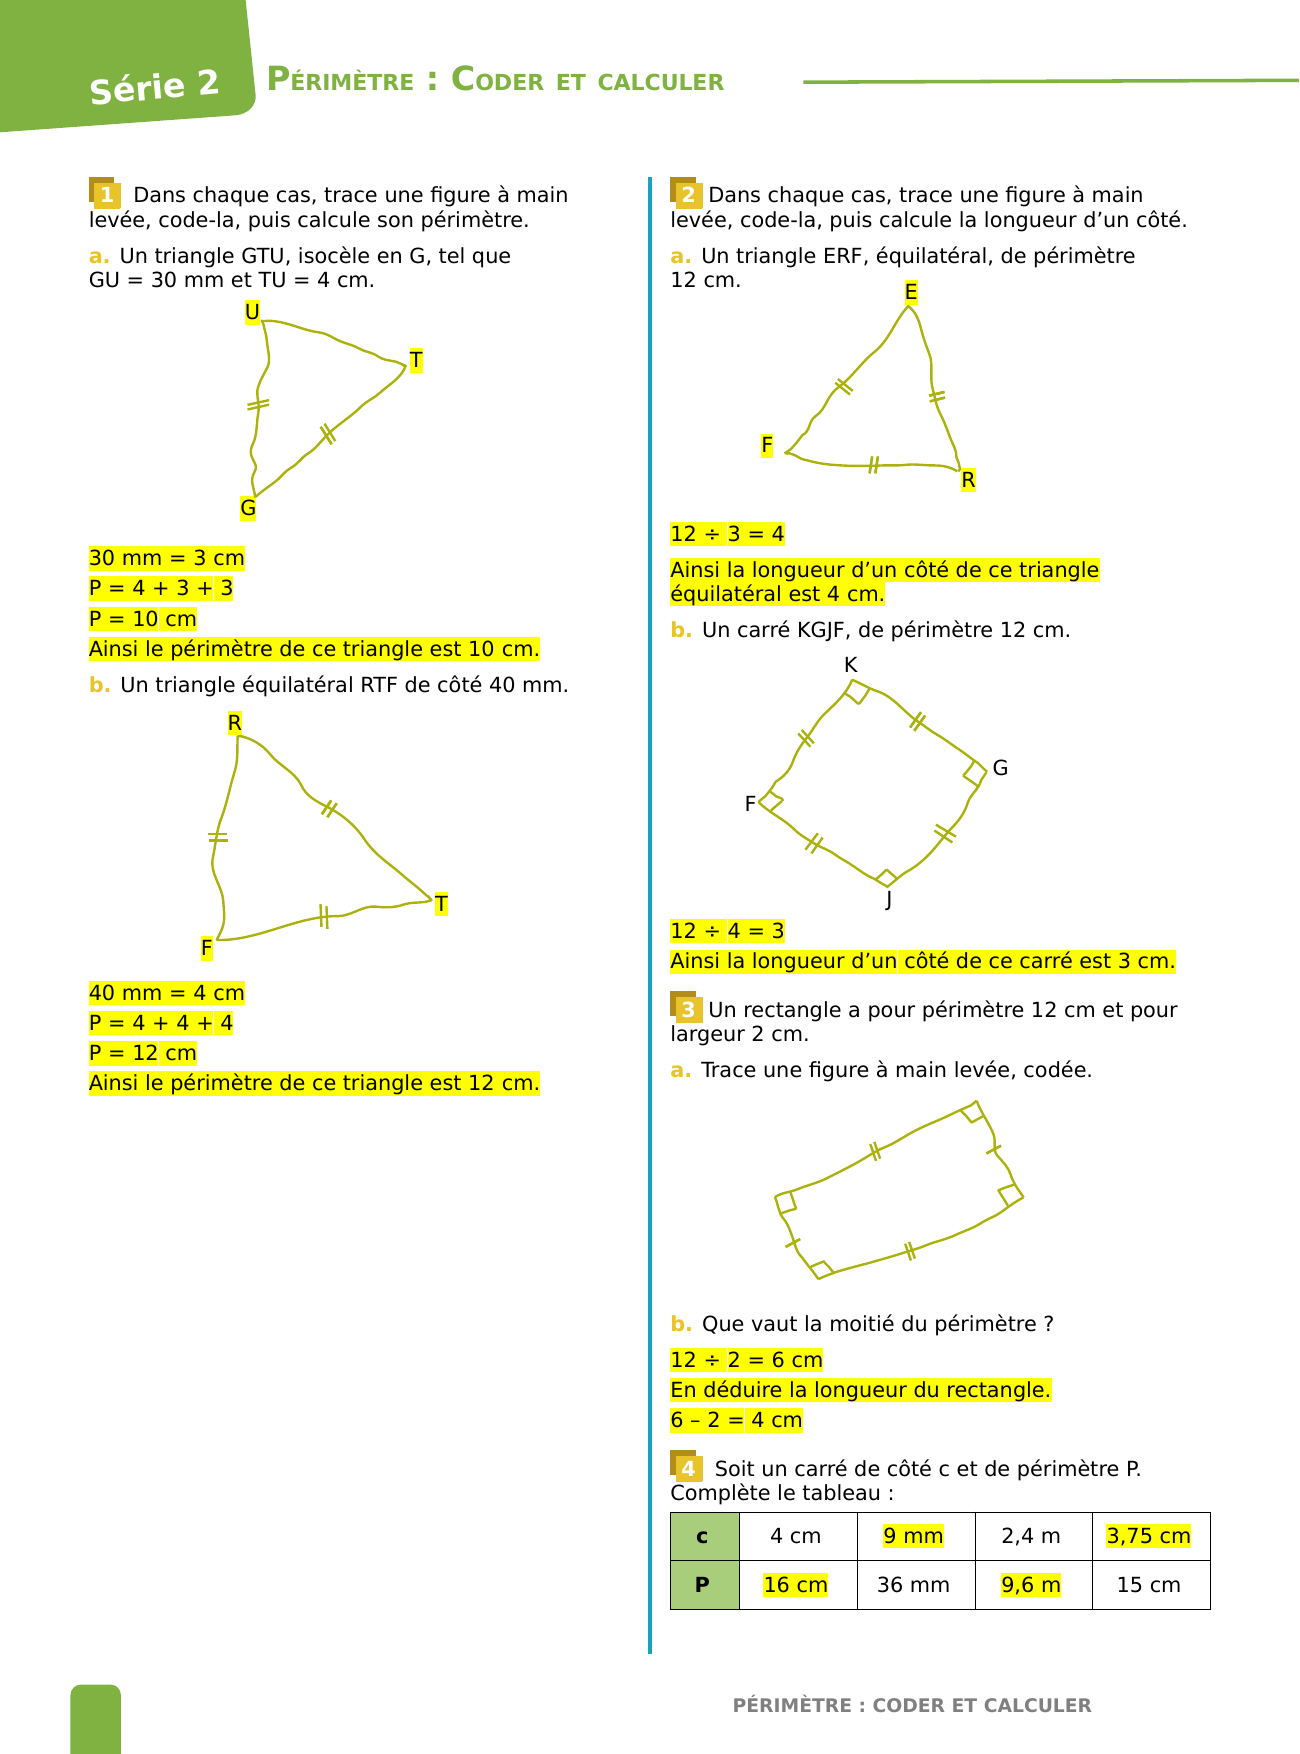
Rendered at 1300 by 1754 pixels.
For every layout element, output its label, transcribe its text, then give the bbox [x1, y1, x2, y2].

subtitle P = 4 + 4 + 4 [88, 1011, 101, 1035]
subtitle En déduire la longueur du rectangle. [1052, 1378, 1205, 1402]
list Que vaut la moitié du périmètre ? [670, 1312, 1211, 1336]
subtitle 12 ÷ 2 = 6 cm [823, 1348, 1205, 1372]
subtitle P = 12 cm [197, 1041, 623, 1066]
subtitle P = 4 + 4 + 4 [233, 1011, 623, 1035]
subtitle P = 4 + 3 + 3 [233, 576, 623, 601]
subtitle P = 4 + 3 + 3 [88, 576, 101, 601]
subtitle Ainsi le périmètre de ce triangle est 10 cm. [540, 637, 623, 661]
subtitle 40 mm = 4 cm [245, 981, 623, 1005]
table_header c [671, 1513, 739, 1560]
subtitle Soit un carré de côté c et de périmètre P. Complète le tableau : [670, 1450, 1211, 1506]
list Un triangle ERF, équilatéral, de périmètre 12 cm. [670, 244, 1211, 293]
list Trace une figure à main levée, codée. [670, 1058, 1211, 1083]
list Un triangle équilatéral RTF de côté 40 mm. [88, 673, 629, 697]
list Un triangle GTU, isocèle en G, tel que GU = 30 mm et TU = 4 cm. [88, 244, 629, 293]
subtitle P = 10 cm [88, 607, 101, 631]
subtitle 30 mm = 3 cm [245, 546, 623, 571]
table_cell 9,6 m [976, 1561, 1092, 1609]
table_cell 15 cm [1093, 1561, 1210, 1609]
table_cell P [671, 1561, 739, 1609]
subtitle Dans chaque cas, trace une figure à main levée, code-la, puis calcule la longueur d’un côté. [670, 177, 1211, 232]
subtitle P = 10 cm [197, 607, 623, 631]
subtitle Dans chaque cas, trace une figure à main levée, code-la, puis calcule son périmètre. [88, 177, 629, 232]
table_header 3,75 cm [1093, 1513, 1210, 1560]
table_header 4 cm [740, 1513, 857, 1560]
table_cell 36 mm [858, 1561, 975, 1609]
list Un carré KGJF, de périmètre 12 cm. [670, 618, 1211, 642]
subtitle Un rectangle a pour périmètre 12 cm et pour largeur 2 cm. [670, 991, 1211, 1047]
table_header 2,4 m [976, 1513, 1092, 1560]
list Ainsi la longueur d’un côté de ce triangle équilatéral est 4 cm. [885, 558, 1211, 606]
subtitle Ainsi le périmètre de ce triangle est 12 cm. [540, 1071, 623, 1096]
subtitle 6 – 2 = 4 cm [803, 1408, 1205, 1433]
subtitle 12 ÷ 4 = 3 [785, 919, 1205, 943]
table_cell 16 cm [740, 1561, 857, 1609]
subtitle Ainsi la longueur d’un côté de ce carré est 3 cm. [670, 949, 1205, 974]
table_header 9 mm [858, 1513, 975, 1560]
list 12 ÷ 3 = 4 [785, 522, 1211, 546]
subtitle P = 12 cm [88, 1041, 101, 1066]
